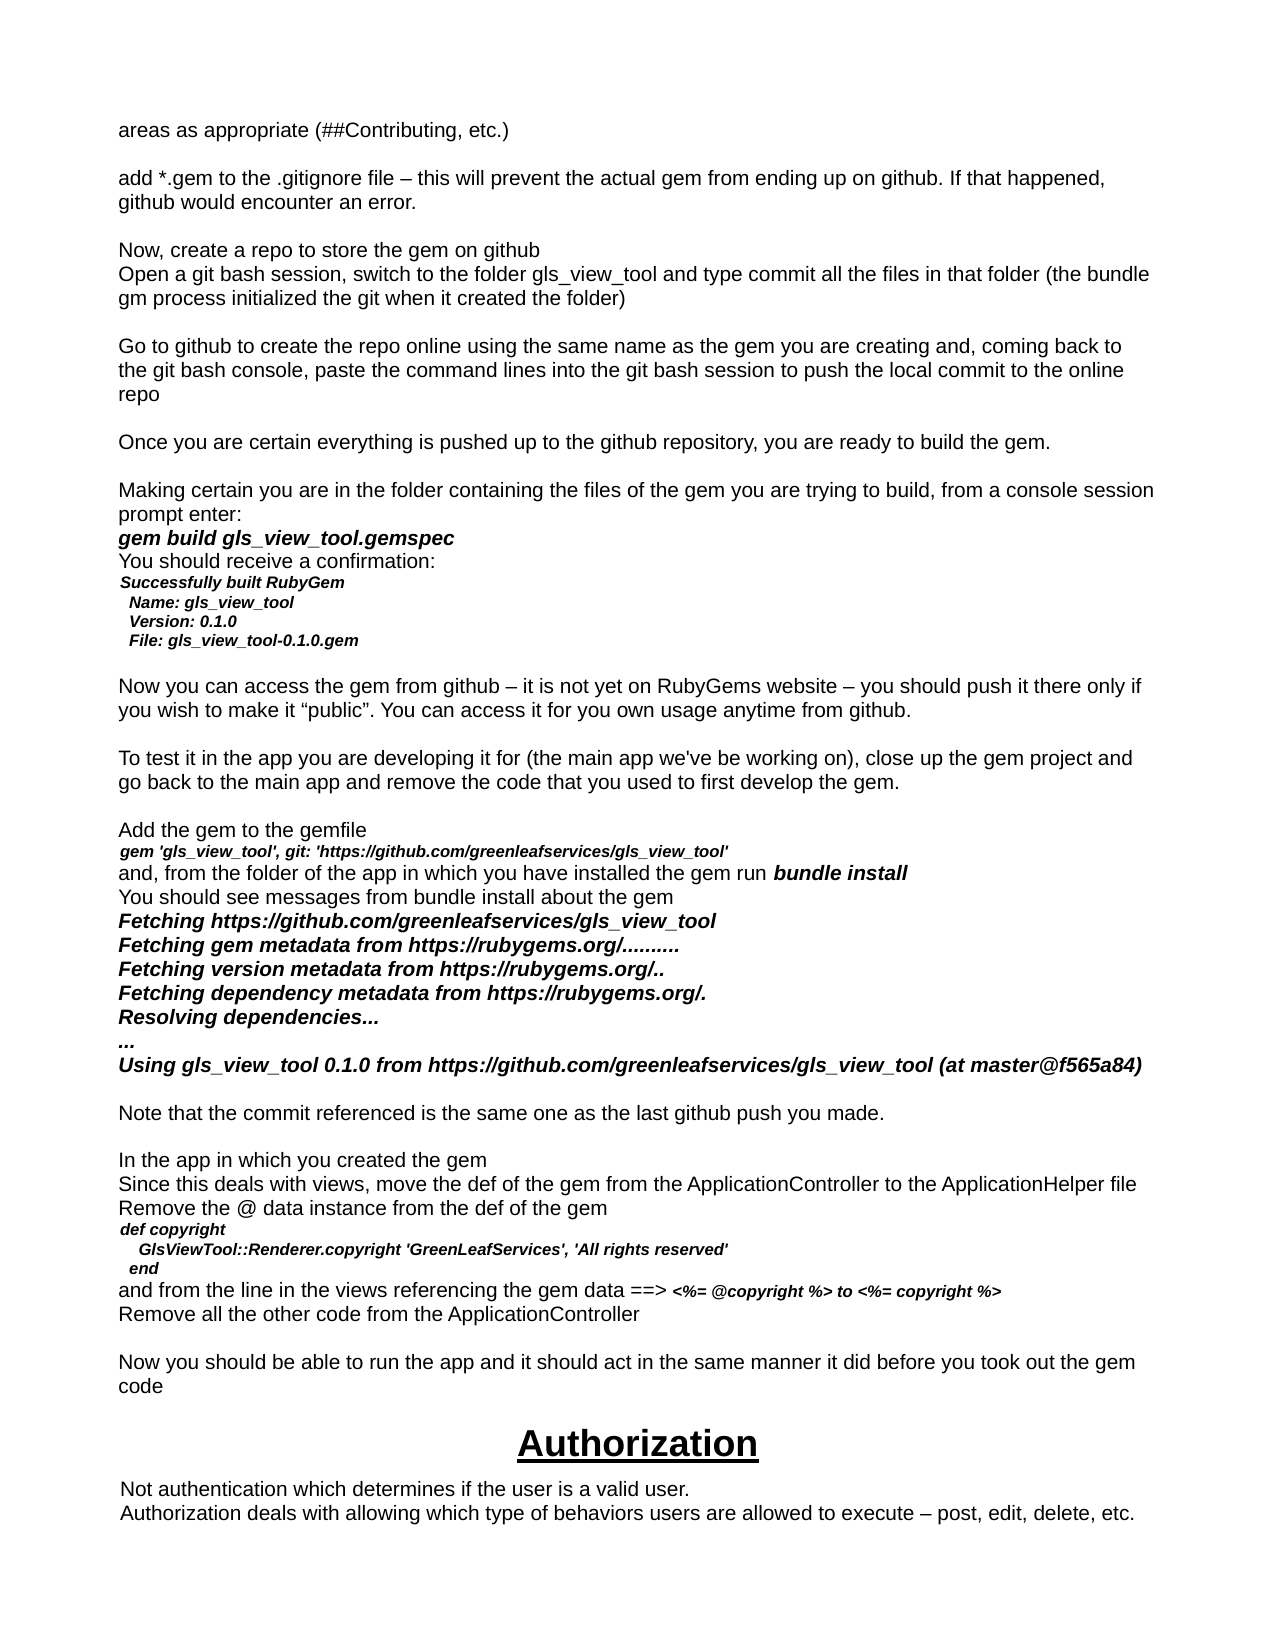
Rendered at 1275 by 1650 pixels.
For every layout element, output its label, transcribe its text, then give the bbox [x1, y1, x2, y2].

text Fetching dependency metadata from https://rubygems.org/. [118, 981, 1157, 1004]
text areas as appropriate (##Contributing, etc.) [118, 118, 1157, 142]
text Now you can access the gem from github – it is not yet on RubyGems website – you should push it there only if you wish to make it “public”. You can access it for you own usage anytime from github. [118, 674, 1157, 722]
text Add the gem to the gemfile [118, 818, 1157, 842]
text Version: 0.1.0 [117, 612, 1157, 631]
text GlsViewTool::Renderer.copyright 'GreenLeafServices', 'All rights reserved' [117, 1239, 1157, 1258]
text and, from the folder of the app in which you have installed the gem run bundle install [118, 861, 1157, 885]
text You should see messages from bundle install about the gem [118, 885, 1157, 909]
subtitle Authorization [118, 1421, 1157, 1464]
text Using gls_view_tool 0.1.0 from https://github.com/greenleafservices/gls_view_tool (at master@f565a84) [118, 1052, 1157, 1076]
text gem 'gls_view_tool', git: 'https://github.com/greenleafservices/gls_view_tool' [117, 842, 1157, 861]
text Resolving dependencies... [118, 1004, 1157, 1028]
text Successfully built RubyGem [117, 573, 1157, 592]
text Go to github to create the repo online using the same name as the gem you are creating and, coming back to the git bash console, paste the command lines into the git bash session to push the local commit to the online repo [118, 334, 1157, 406]
text Making certain you are in the folder containing the files of the gem you are trying to build, from a console session prompt enter: [118, 477, 1157, 525]
text Authorization deals with allowing which type of behaviors users are allowed to execute – post, edit, delete, etc. [117, 1501, 1157, 1525]
text Fetching https://github.com/greenleafservices/gls_view_tool [118, 909, 1157, 933]
text File: gls_view_tool-0.1.0.gem [117, 631, 1157, 650]
text Fetching gem metadata from https://rubygems.org/.......... [118, 933, 1157, 957]
text Remove the @ data instance from the def of the gem [118, 1196, 1157, 1220]
text In the app in which you created the gem [118, 1148, 1157, 1172]
text Open a git bash session, switch to the folder gls_view_tool and type commit all the files in that folder (the bundle gm process initialized the git when it created the folder) [118, 262, 1157, 310]
text Name: gls_view_tool [117, 592, 1157, 612]
text Fetching version metadata from https://rubygems.org/.. [118, 957, 1157, 981]
text Once you are certain everything is pushed up to the github repository, you are ready to build the gem. [118, 429, 1157, 453]
text Now, create a repo to store the gem on github [118, 238, 1157, 262]
text and from the line in the views referencing the gem data ==> <%= @copyright %> to <%= copyright %> [118, 1278, 1157, 1302]
text Now you should be able to run the app and it should act in the same manner it did before you took out the gem code [118, 1349, 1157, 1397]
text You should receive a confirmation: [118, 549, 1157, 573]
text end [117, 1258, 1157, 1278]
text Remove all the other code from the ApplicationController [118, 1302, 1157, 1326]
text def copyright [117, 1220, 1157, 1239]
text To test it in the app you are developing it for (the main app we've be working on), close up the gem project and go back to the main app and remove the code that you used to first develop the gem. [118, 746, 1157, 794]
text Note that the commit referenced is the same one as the last github push you made. [118, 1100, 1157, 1124]
text Not authentication which determines if the user is a valid user. [117, 1477, 1157, 1501]
text gem build gls_view_tool.gemspec [118, 525, 1157, 549]
text Since this deals with views, move the def of the gem from the ApplicationController to the ApplicationHelper file [118, 1172, 1157, 1196]
text ... [118, 1028, 1157, 1052]
text add *.gem to the .gitignore file – this will prevent the actual gem from ending up on github. If that happened, github would encounter an error. [118, 166, 1157, 214]
